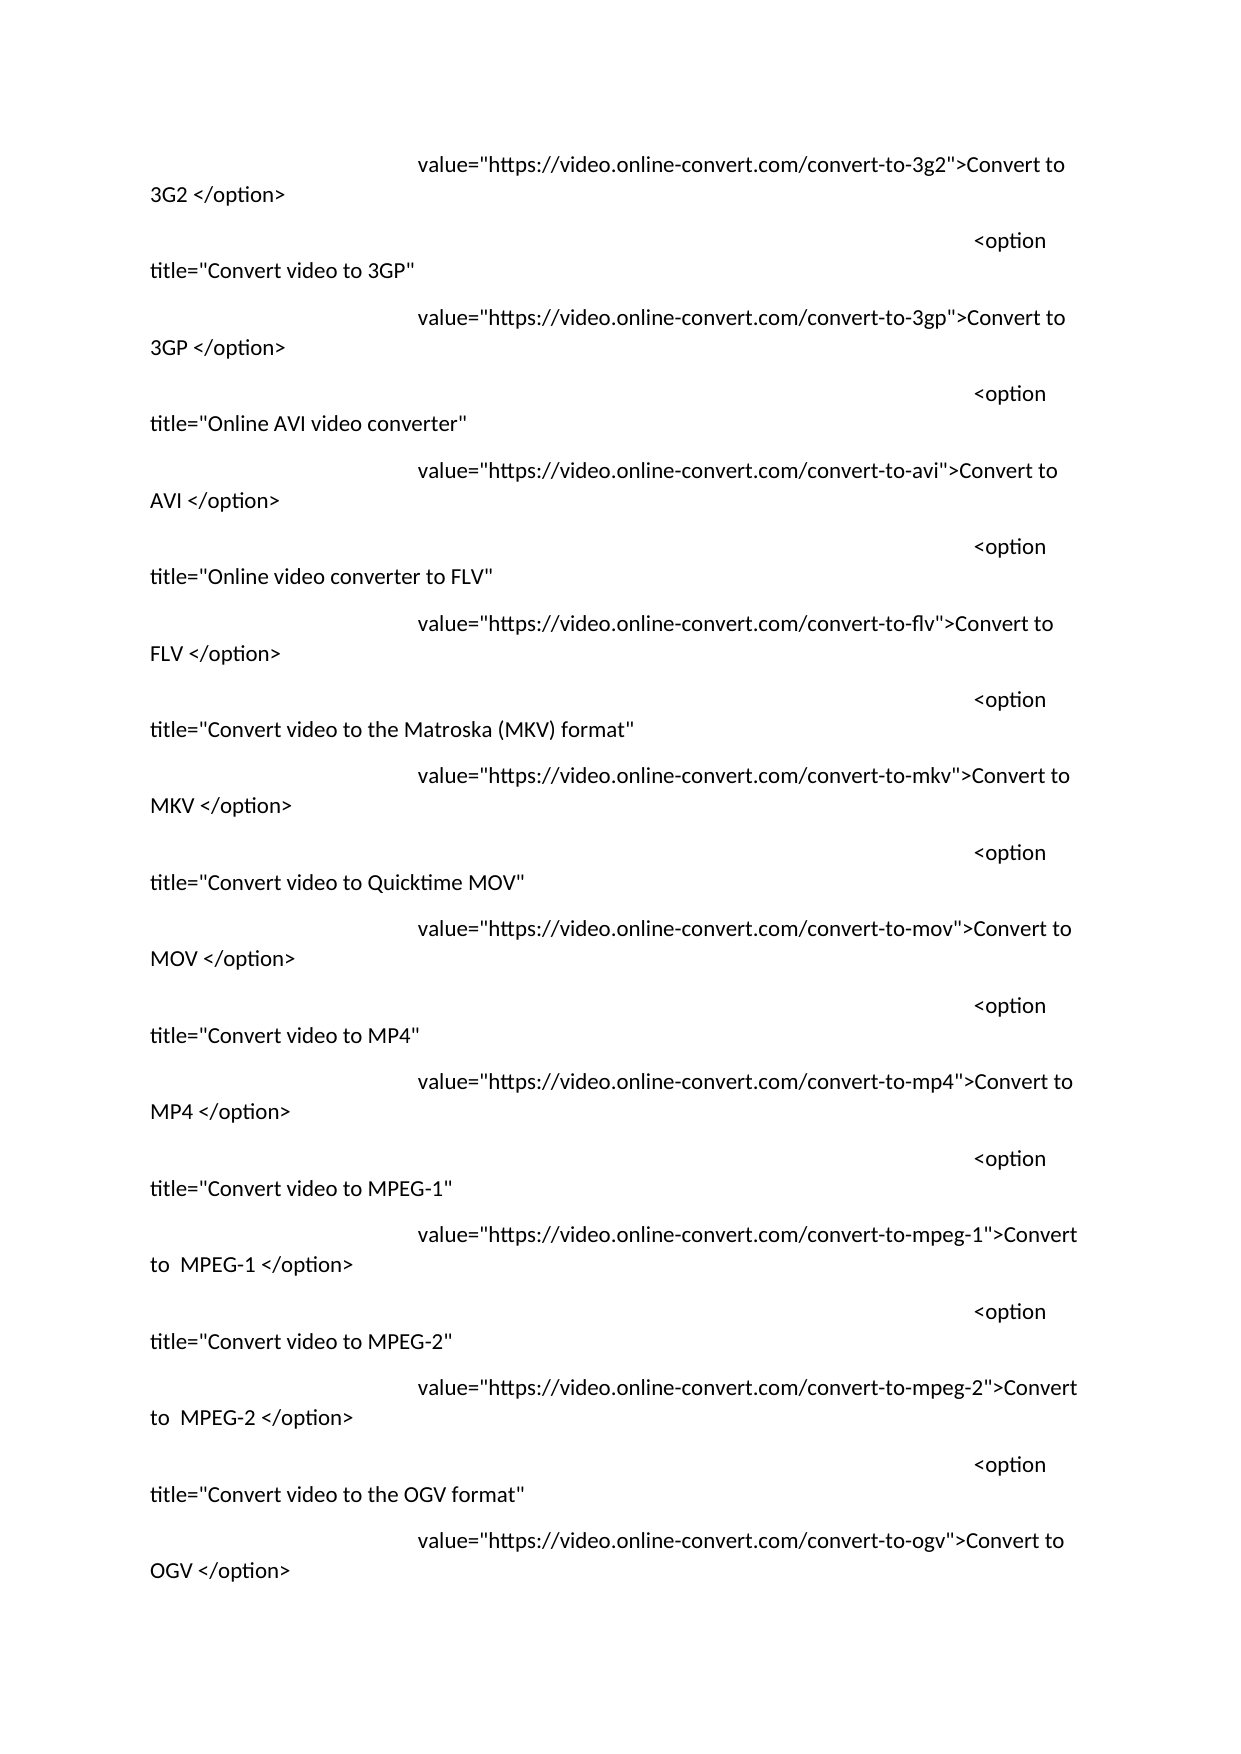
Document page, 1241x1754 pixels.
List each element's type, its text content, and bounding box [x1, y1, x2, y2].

text value="https://video.online-convert.com/convert-to-mov">Convert to MOV </option> [150, 914, 1090, 972]
text <option title="Convert video to the OGV format" [150, 1450, 1090, 1508]
text value="https://video.online-convert.com/convert-to-mkv">Convert to MKV </option> [150, 762, 1090, 819]
text <option title="Online video converter to FLV" [150, 532, 1090, 590]
text value="https://video.online-convert.com/convert-to-ogv">Convert to OGV </option> [150, 1526, 1090, 1584]
text <option title="Convert video to 3GP" [150, 226, 1090, 284]
text <option title="Convert video to MPEG-2" [150, 1297, 1090, 1355]
text value="https://video.online-convert.com/convert-to-mpeg-2">Convert to MPEG-2 </option> [150, 1373, 1090, 1431]
text value="https://video.online-convert.com/convert-to-3gp">Convert to 3GP </option> [150, 303, 1090, 361]
text <option title="Convert video to Quicktime MOV" [150, 838, 1090, 896]
text value="https://video.online-convert.com/convert-to-mp4">Convert to MP4 </option> [150, 1067, 1090, 1125]
text value="https://video.online-convert.com/convert-to-mpeg-1">Convert to MPEG-1 </option> [150, 1220, 1090, 1278]
text <option title="Convert video to the Matroska (MKV) format" [150, 685, 1090, 743]
text <option title="Convert video to MP4" [150, 991, 1090, 1049]
text value="https://video.online-convert.com/convert-to-flv">Convert to FLV </option> [150, 609, 1090, 667]
text <option title="Online AVI video converter" [150, 379, 1090, 437]
text <option title="Convert video to MPEG-1" [150, 1144, 1090, 1202]
text value="https://video.online-convert.com/convert-to-3g2">Convert to 3G2 </option> [150, 150, 1090, 208]
text value="https://video.online-convert.com/convert-to-avi">Convert to AVI </option> [150, 456, 1090, 514]
